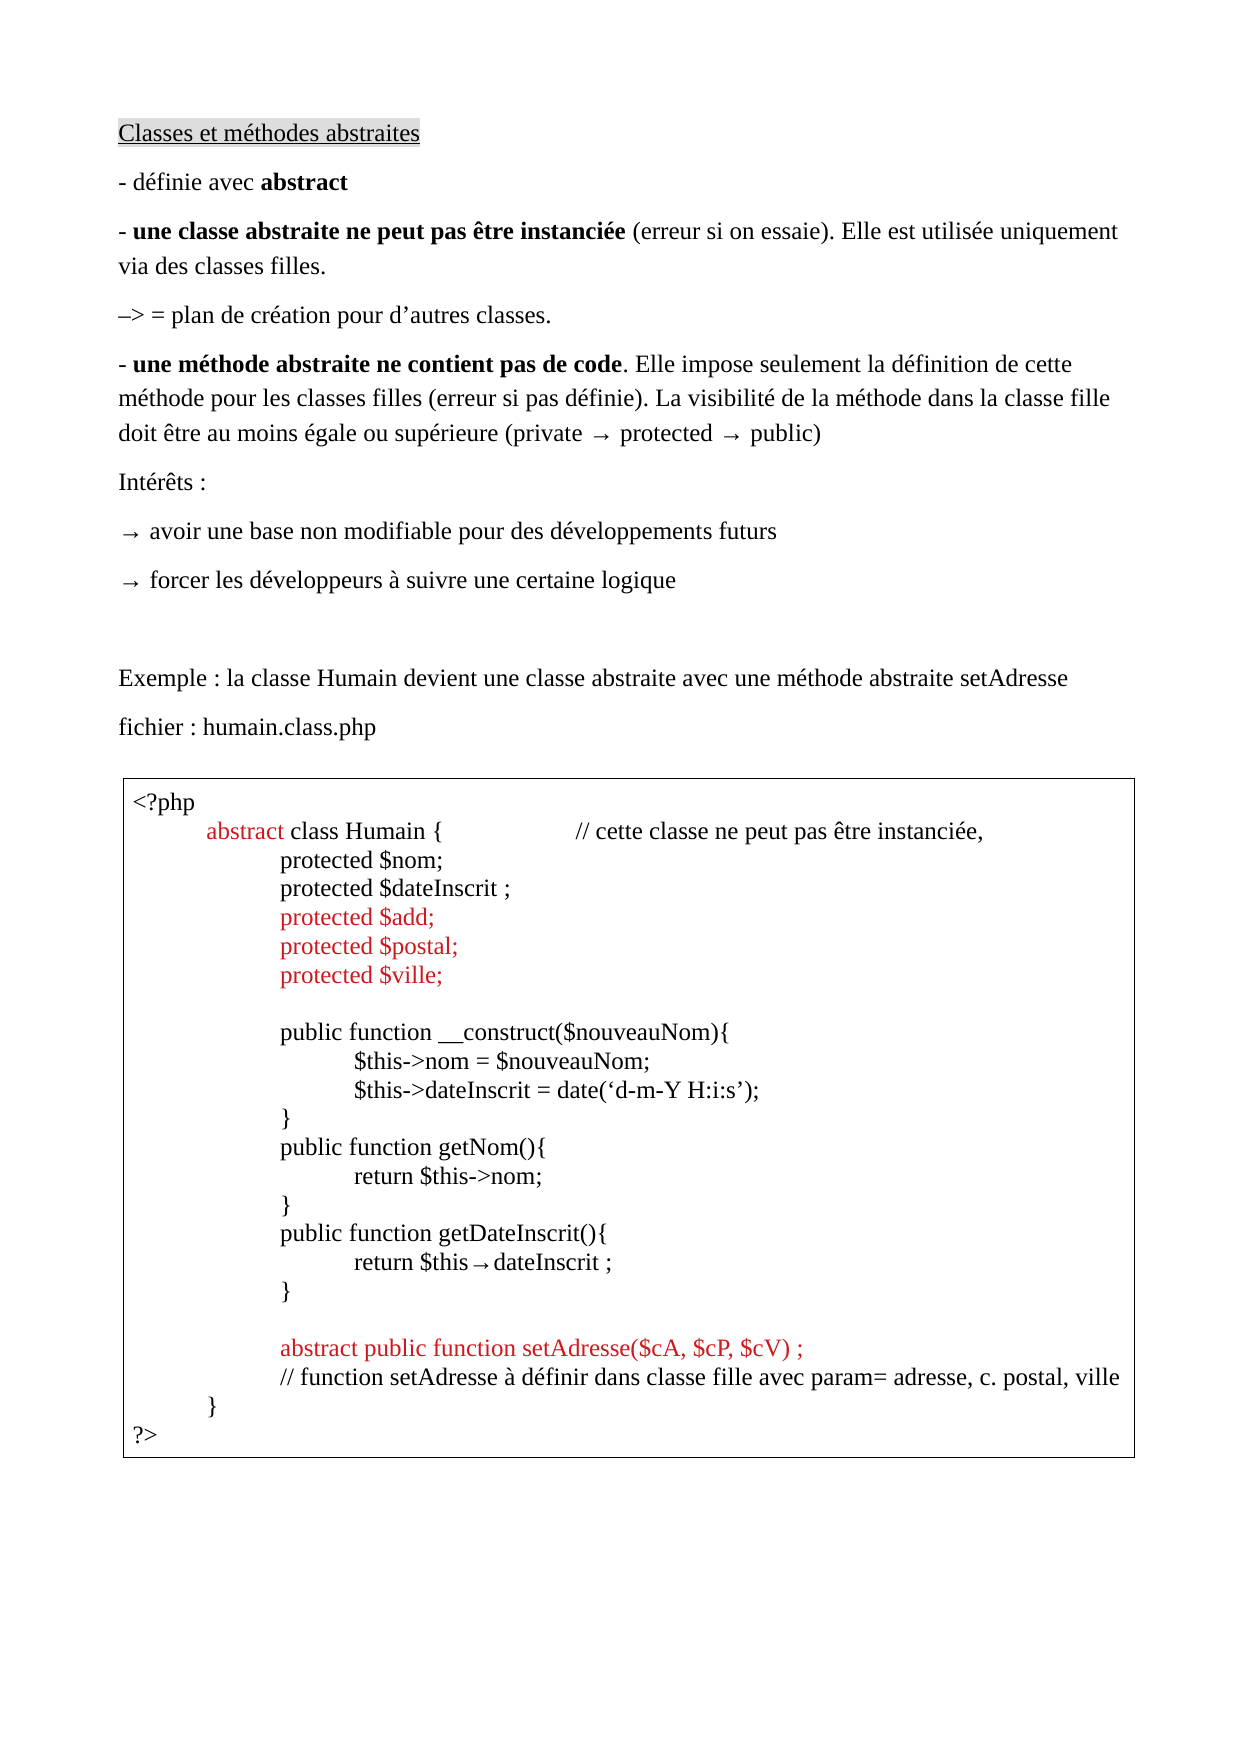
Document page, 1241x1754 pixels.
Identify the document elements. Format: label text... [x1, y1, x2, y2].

text protected $ville; [132, 960, 1126, 988]
text protected $postal; [132, 931, 1126, 960]
text } [132, 1103, 1126, 1132]
text $this->dateInscrit = date(‘d-m-Y H:i:s’); [132, 1075, 1126, 1103]
text protected $add; [132, 902, 1126, 931]
text → avoir une base non modifiable pour des développements futurs [118, 516, 1122, 545]
text return $this→dateInscrit ; [132, 1247, 1126, 1276]
text → forcer les développeurs à suivre une certaine logique [118, 565, 1122, 594]
text - définie avec abstract [118, 167, 1122, 196]
text ?> [132, 1420, 1126, 1448]
text - une classe abstraite ne peut pas être instanciée (erreur si on essaie). Elle est utilisée uniquement via des classes filles. [118, 216, 1122, 279]
text Classes et méthodes abstraites [118, 118, 1122, 147]
text public function getDateInscrit(){ [132, 1218, 1126, 1247]
text - une méthode abstraite ne contient pas de code. Elle impose seulement la définition de cette méthode pour les classes filles (erreur si pas définie). La visibilité de la méthode dans la classe fille doit être au moins égale ou supérieure (private → protected → public) [118, 349, 1122, 447]
text // function setAdresse à définir dans classe fille avec param= adresse, c. postal, ville [132, 1362, 1126, 1391]
text –> = plan de création pour d’autres classes. [118, 300, 1122, 328]
text protected $nom; [132, 845, 1126, 873]
text $this->nom = $nouveauNom; [132, 1046, 1126, 1075]
text public function getNom(){ [132, 1132, 1126, 1161]
text <?php [132, 787, 1126, 816]
text protected $dateInscrit ; [132, 873, 1126, 902]
text fichier : humain.class.php [118, 712, 1122, 741]
text abstract public function setAdresse($cA, $cP, $cV) ; [132, 1333, 1126, 1362]
text Intérêts : [118, 467, 1122, 496]
text abstract class Humain { // cette classe ne peut pas être instanciée, [132, 816, 1126, 845]
text } [132, 1391, 1126, 1420]
text } [132, 1276, 1126, 1305]
text public function __construct($nouveauNom){ [132, 1017, 1126, 1046]
text return $this->nom; [132, 1161, 1126, 1190]
text } [132, 1190, 1126, 1218]
text Exemple : la classe Humain devient une classe abstraite avec une méthode abstraite setAdresse [118, 663, 1122, 692]
